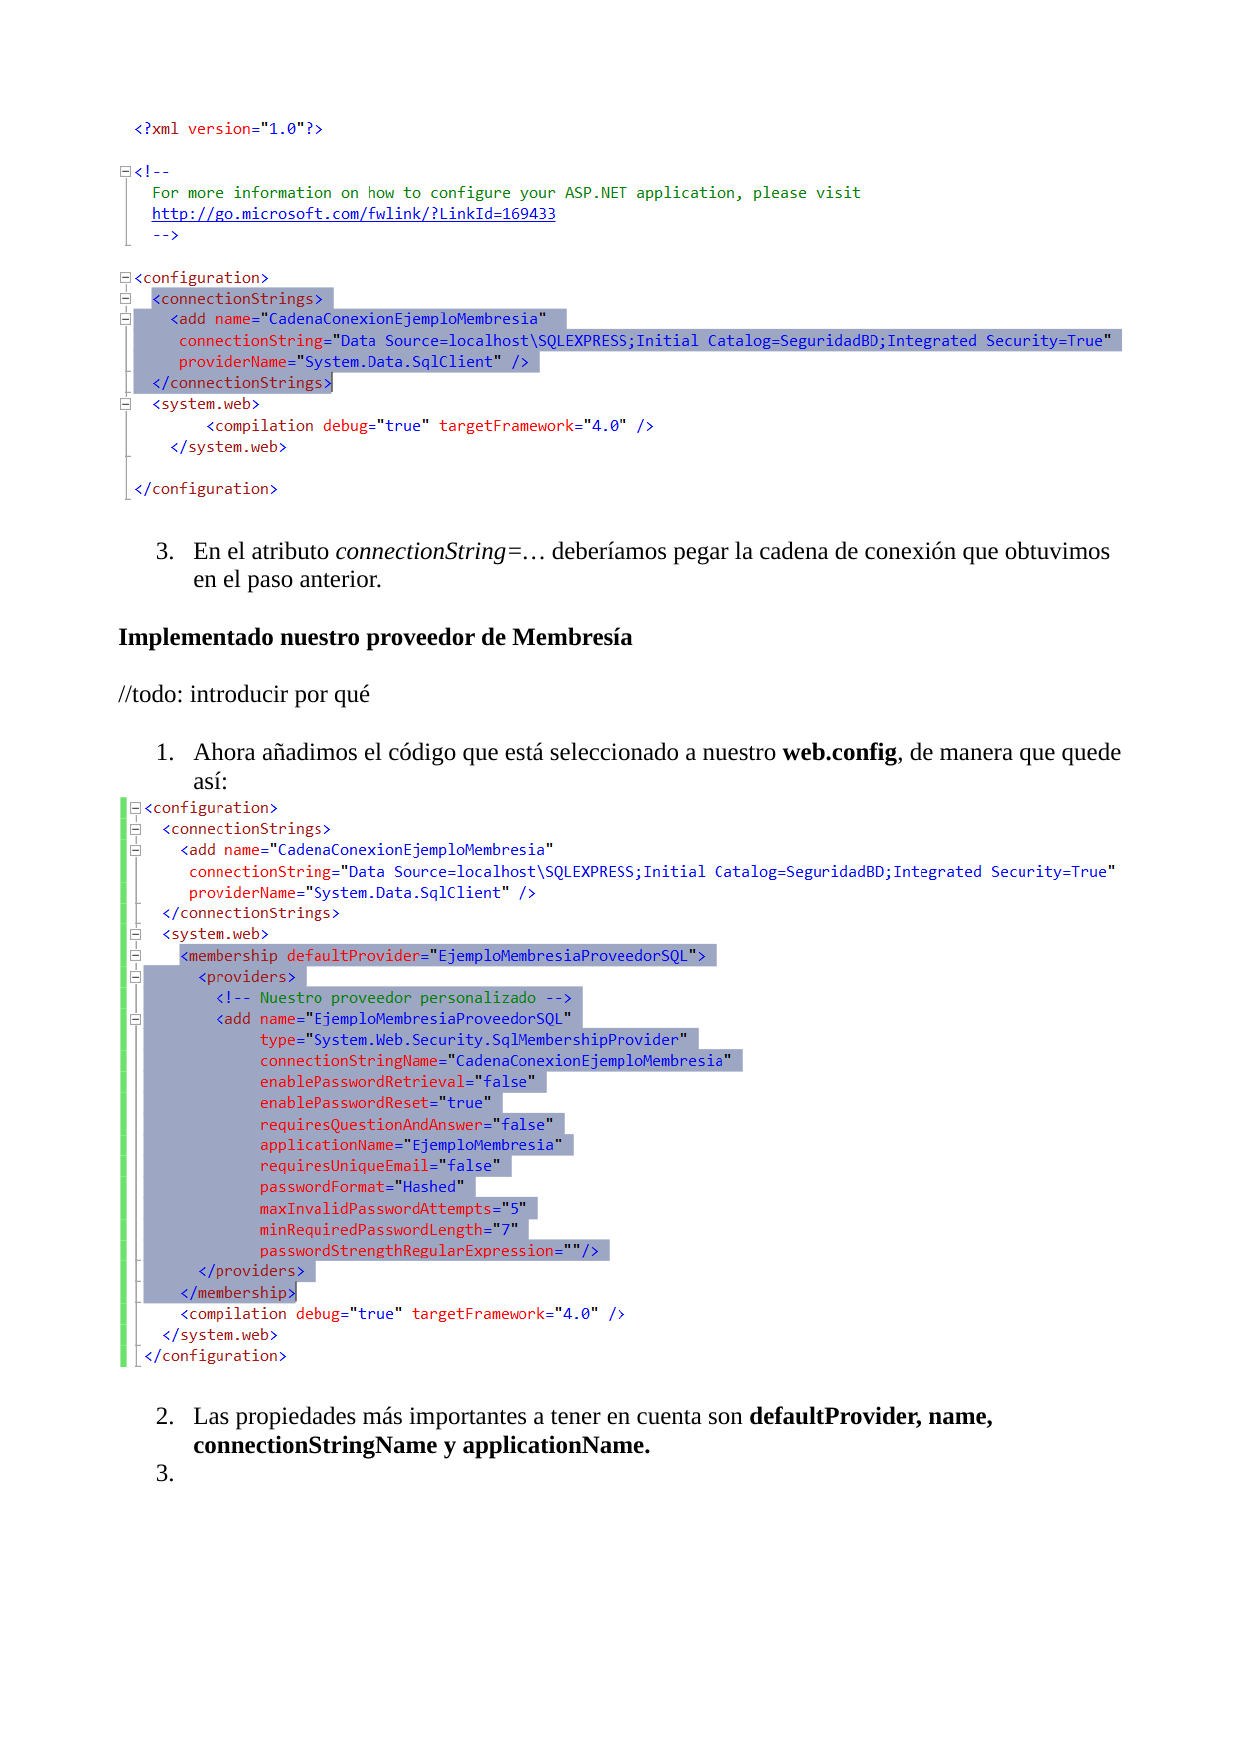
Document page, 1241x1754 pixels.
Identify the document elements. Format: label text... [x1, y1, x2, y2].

list Las propiedades más importantes a tener en cuenta son defaultProvider, name, connectionStringName y applicationName. [156, 1401, 1122, 1458]
picture [118, 118, 1123, 507]
picture [118, 794, 1123, 1373]
list Ahora añadimos el código que está seleccionado a nuestro web.config, de manera que quede así: [156, 737, 1122, 794]
text //todo: introducir por qué [118, 679, 1122, 708]
list En el atributo connectionString=… deberíamos pegar la cadena de conexión que obtuvimos en el paso anterior. [156, 536, 1122, 593]
text Implementado nuestro proveedor de Membresía [118, 622, 1122, 651]
